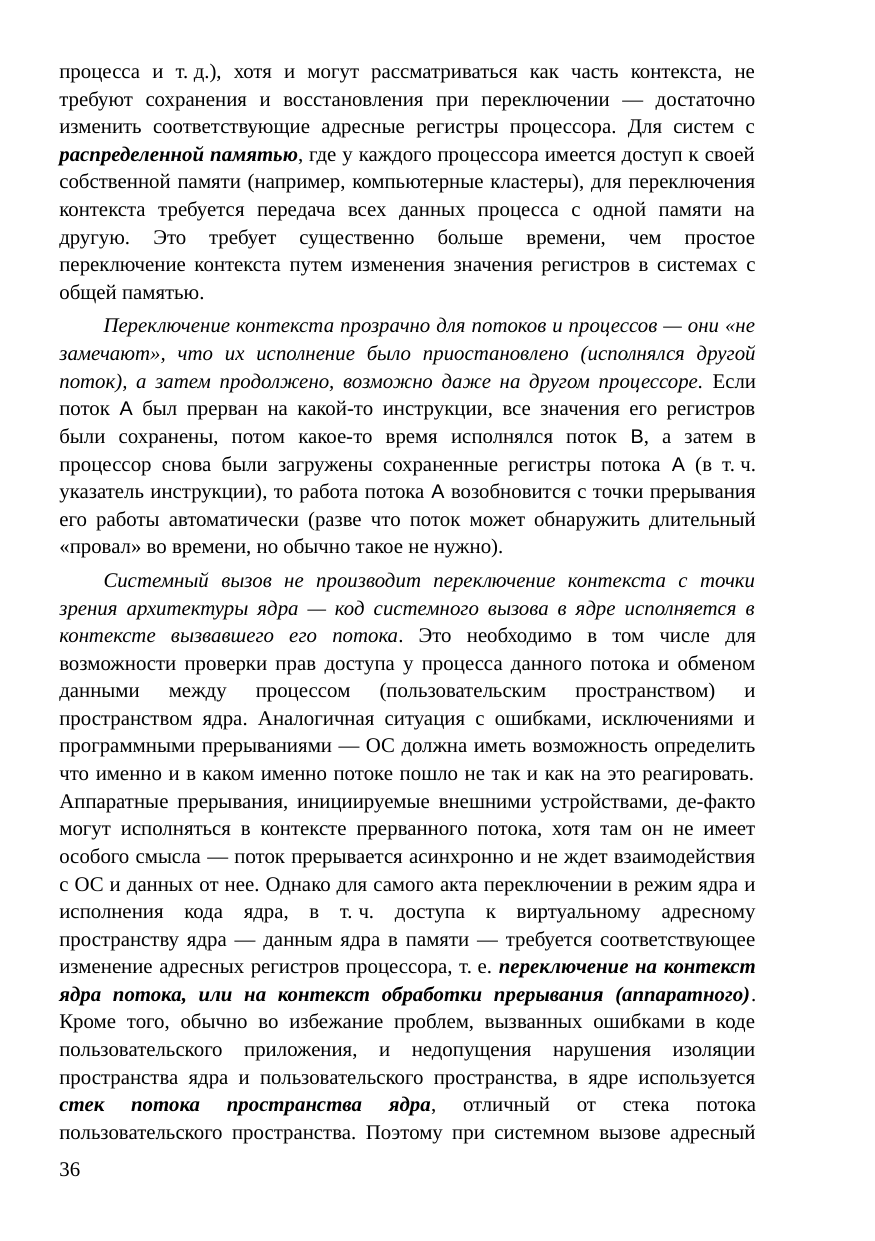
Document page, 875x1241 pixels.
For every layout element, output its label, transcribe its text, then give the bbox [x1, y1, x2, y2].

text Системный вызов не производит переключение контекста с точки зрения архитектуры ядра — код системного вызова в ядре исполняется в контексте вызвавшего его потока. Это необходимо в том числе для возможности проверки прав доступа у процесса данного потока и обменом данными между процессом (пользовательским пространством) и пространством ядра. Аналогичная ситуация с ошибками, исключениями и программными прерываниями — ОС должна иметь возможность определить что именно и в каком именно потоке пошло не так и как на это реагировать. Аппаратные прерывания, инициируемые внешними устройствами, де-факто могут исполняться в контексте прерванного потока, хотя там он не имеет особого смысла — поток прерывается асинхронно и не ждет взаимодействия с ОС и данных от нее. Однако для самого акта переключении в режим ядра и исполнения кода ядра, в т. ч. доступа к виртуальному адресному пространству ядра — данным ядра в памяти — требуется соответствующее изменение адресных регистров процессора, т. е. переключение на контекст ядра потока, или на контекст обработки прерывания (аппаратного). Кроме того, обычно во избежание проблем, вызванных ошибками в коде пользовательского приложения, и недопущения нарушения изоляции пространства ядра и пользовательского пространства, в ядре используется стек потока пространства ядра, отличный от стека потока пользовательского пространства. Поэтому при системном вызове адресный [59, 568, 756, 1144]
text процесса и т. д.), хотя и могут рассматриваться как часть контекста, не требуют сохранения и восстановления при переключении — достаточно изменить соответствующие адресные регистры процессора. Для систем с распределенной памятью, где у каждого процессора имеется доступ к своей собственной памяти (например, компьютерные кластеры), для переключения контекста требуется передача всех данных процесса с одной памяти на другую. Это требует существенно больше времени, чем простое переключение контекста путем изменения значения регистров в системах с общей памятью. [59, 59, 756, 304]
text Переключение контекста прозрачно для потоков и процессов — они «не замечают», что их исполнение было приостановлено (исполнялся другой поток), а затем продолжено, возможно даже на другом процессоре. Если поток A был прерван на какой-то инструкции, все значения его регистров были сохранены, потом какое-то время исполнялся поток B, а затем в процессор снова были загружены сохраненные регистры потока A (в т. ч. указатель инструкции), то работа потока A возобновится с точки прерывания его работы автоматически (разве что поток может обнаружить длительный «провал» во времени, но обычно такое не нужно). [59, 313, 756, 558]
